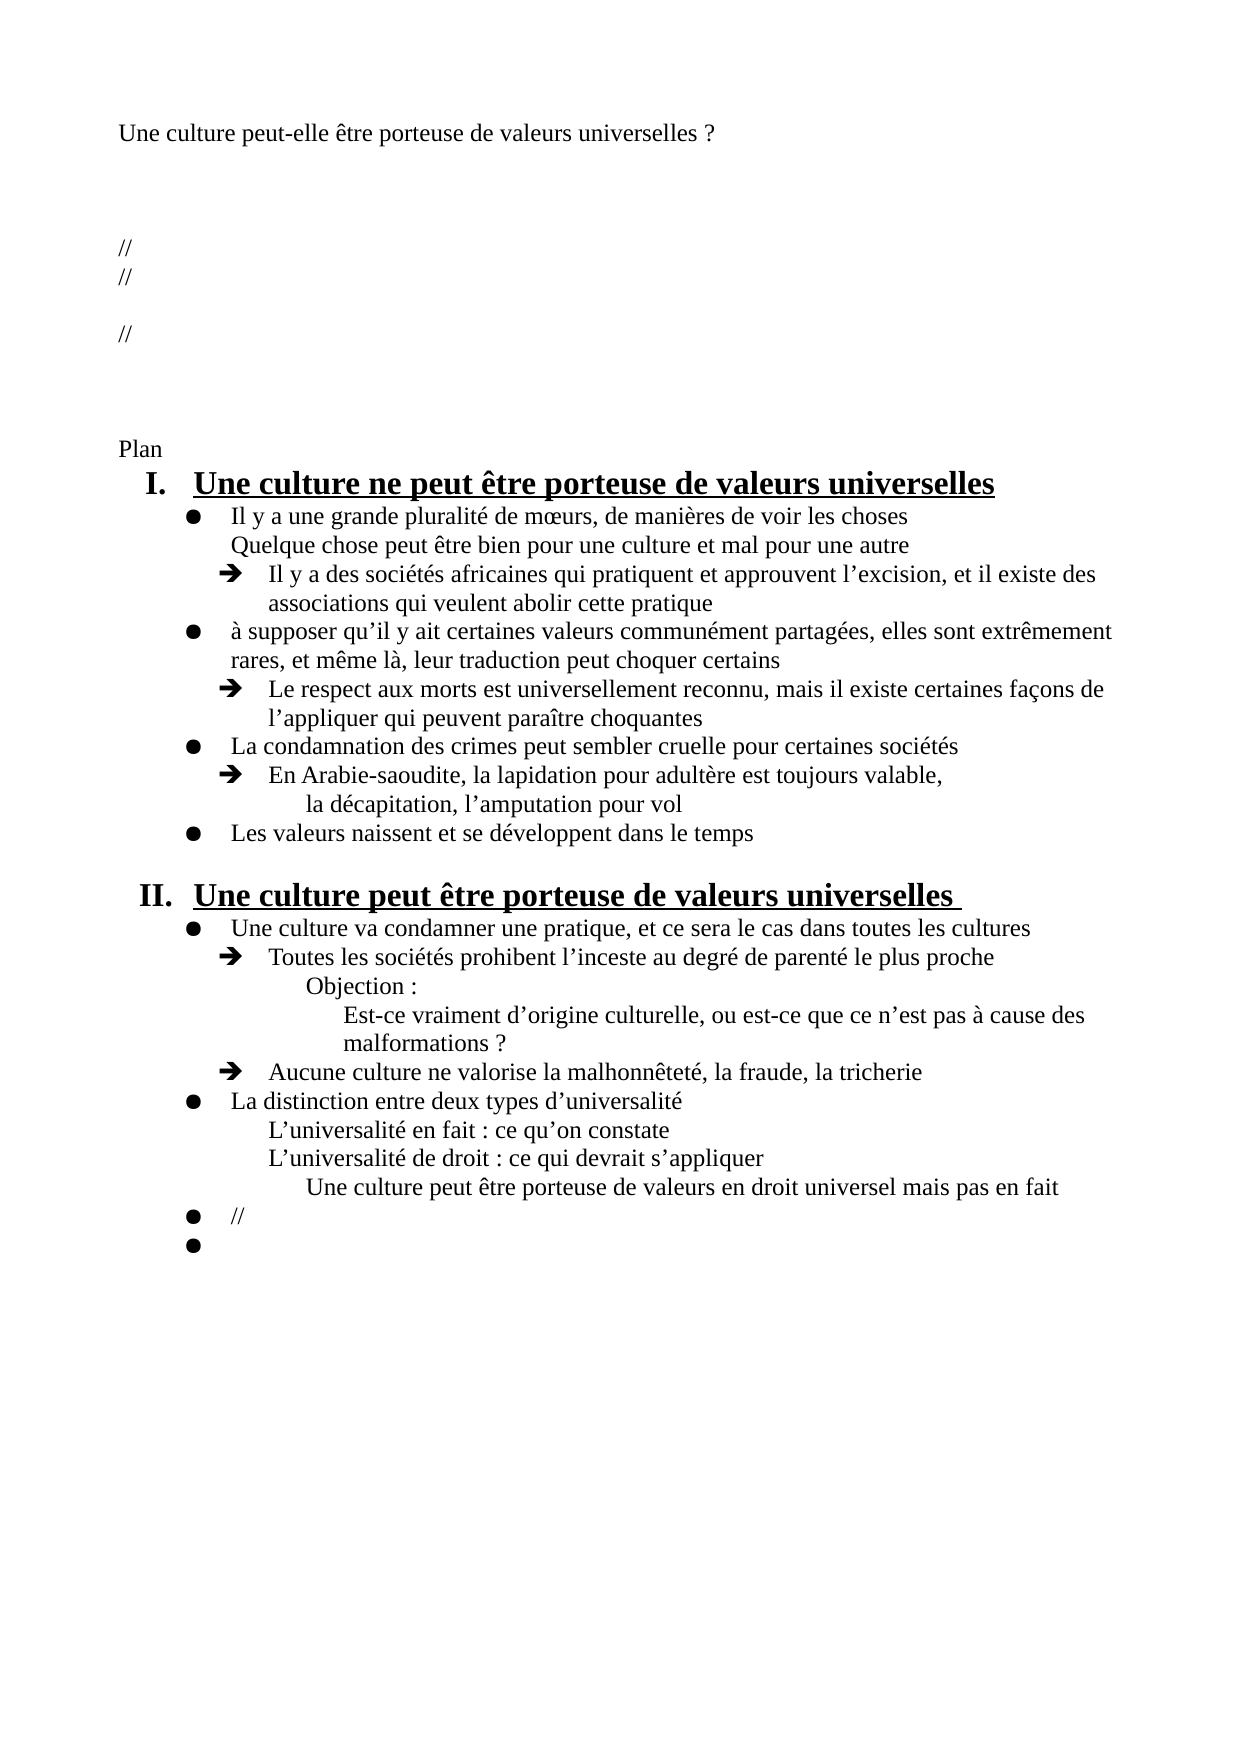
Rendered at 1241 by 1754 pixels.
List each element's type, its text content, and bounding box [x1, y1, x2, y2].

list Toutes les sociétés prohibent l’inceste au degré de parenté le plus proche [231, 942, 1122, 971]
list L’universalité de droit : ce qui devrait s’appliquer [231, 1143, 1122, 1172]
list Une culture va condamner une pratique, et ce sera le cas dans toutes les cultures [193, 913, 1122, 942]
list La distinction entre deux types d’universalité [193, 1086, 1122, 1115]
list Une culture ne peut être porteuse de valeurs universelles [156, 463, 1122, 501]
list // [193, 1201, 1122, 1230]
list L’universalité en fait : ce qu’on constate [231, 1115, 1122, 1143]
list Quelque chose peut être bien pour une culture et mal pour une autre [193, 530, 1122, 559]
list Aucune culture ne valorise la malhonnêteté, la fraude, la tricherie [231, 1057, 1122, 1086]
list Il y a une grande pluralité de mœurs, de manières de voir les choses [193, 501, 1122, 530]
text // [118, 319, 1122, 348]
list Est-ce vraiment d’origine culturelle, ou est-ce que ce n’est pas à cause des malformations ? [306, 1000, 1122, 1057]
list la décapitation, l’amputation pour vol [268, 789, 1122, 818]
list Une culture peut être porteuse de valeurs universelles [156, 875, 1122, 913]
list Il y a des sociétés africaines qui pratiquent et approuvent l’excision, et il existe des associations qui veulent abolir cette pratique [231, 559, 1122, 616]
list à supposer qu’il y ait certaines valeurs communément partagées, elles sont extrêmement rares, et même là, leur traduction peut choquer certains [193, 616, 1122, 674]
list Une culture peut être porteuse de valeurs en droit universel mais pas en fait [268, 1172, 1122, 1201]
list Les valeurs naissent et se développent dans le temps [193, 818, 1122, 846]
list En Arabie-saoudite, la lapidation pour adultère est toujours valable, [231, 760, 1122, 789]
list Le respect aux morts est universellement reconnu, mais il existe certaines façons de l’appliquer qui peuvent paraître choquantes [231, 674, 1122, 731]
text Plan [118, 434, 1122, 463]
text Une culture peut-elle être porteuse de valeurs universelles ? [118, 118, 1122, 147]
list La condamnation des crimes peut sembler cruelle pour certaines sociétés [193, 731, 1122, 760]
text // [118, 233, 1122, 262]
list Objection : [268, 971, 1122, 1000]
text // [118, 262, 1122, 291]
